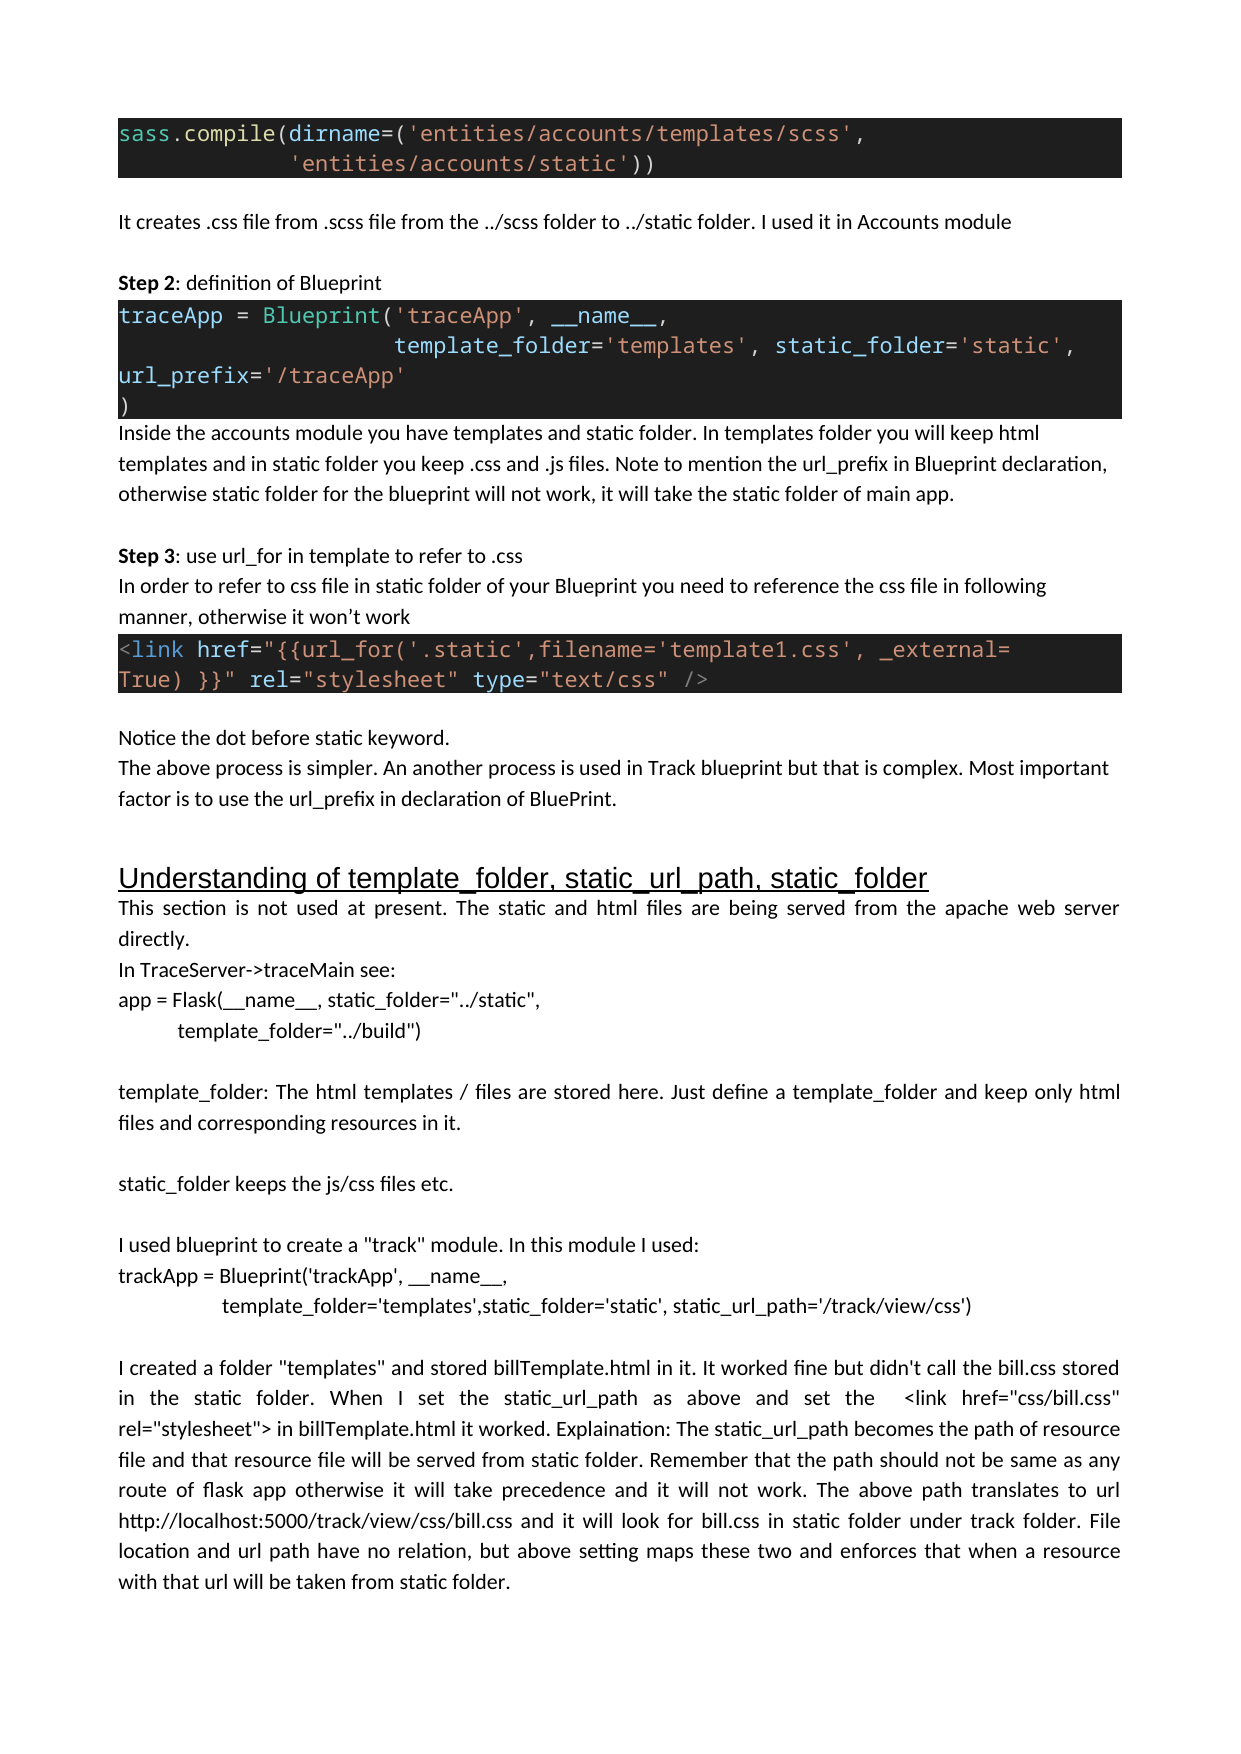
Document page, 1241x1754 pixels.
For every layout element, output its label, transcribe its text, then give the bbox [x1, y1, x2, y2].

text static_folder keeps the js/css files etc. [118, 1170, 1122, 1197]
text template_folder='templates',static_folder='static', static_url_path='/track/view/css') [118, 1293, 1122, 1319]
text In order to refer to css file in static folder of your Blueprint you need to reference the css file in following manner, otherwise it won’t work [118, 572, 1122, 630]
text 'entities/accounts/static')) [118, 148, 1122, 178]
text <link href="{{url_for('.static',filename='template1.css', _external= True) }}" rel="stylesheet" type="text/css" /> [118, 634, 1122, 693]
text template_folder: The html templates / files are stored here. Just define a template_folder and keep only html files and corresponding resources in it. [118, 1078, 1122, 1136]
text I used blueprint to create a "track" module. In this module I used: [118, 1231, 1122, 1258]
subtitle Understanding of template_folder, static_url_path, static_folder [118, 861, 1122, 894]
text This section is not used at present. The static and html files are being served from the apache web server directly. [118, 894, 1122, 952]
text Step 2: definition of Blueprint [118, 269, 1122, 296]
text ) [118, 389, 1122, 419]
text sass.compile(dirname=('entities/accounts/templates/scss', [118, 118, 1122, 148]
text trackApp = Blueprint('trackApp', __name__, [118, 1262, 1122, 1289]
text Notice the dot before static keyword. [118, 724, 1122, 751]
text I created a folder "templates" and stored billTemplate.html in it. It worked fine but didn't call the bill.css stored in the static folder. When I set the static_url_path as above and set the <link href="css/bill.css" rel="stylesheet"> in billTemplate.html it worked. Explaination: The static_url_path becomes the path of resource file and that resource file will be served from static folder. Remember that the path should not be same as any route of flask app otherwise it will take precedence and it will not work. The above path translates to url http://localhost:5000/track/view/css/bill.css and it will look for bill.css in static folder under track folder. File location and url path have no relation, but above setting maps these two and enforces that when a resource with that url will be taken from static folder. [118, 1354, 1122, 1595]
text template_folder='templates', static_folder='static', url_prefix='/traceApp' [118, 330, 1122, 389]
text Inside the accounts module you have templates and static folder. In templates folder you will keep html templates and in static folder you keep .css and .js files. Note to mention the url_prefix in Blueprint declaration, otherwise static folder for the blueprint will not work, it will take the static folder of main app. [118, 419, 1122, 507]
text app = Flask(__name__, static_folder="../static", [118, 986, 1122, 1013]
text traceApp = Blueprint('traceApp', __name__, [118, 300, 1122, 330]
text Step 3: use url_for in template to refer to .css [118, 542, 1122, 568]
text The above process is simpler. An another process is used in Track blueprint but that is complex. Most important factor is to use the url_prefix in declaration of BluePrint. [118, 754, 1122, 812]
text In TraceServer->traceMain see: [118, 956, 1122, 982]
text template_folder="../build") [118, 1017, 1122, 1044]
text It creates .css file from .scss file from the ../scss folder to ../static folder. I used it in Accounts module [118, 208, 1122, 235]
